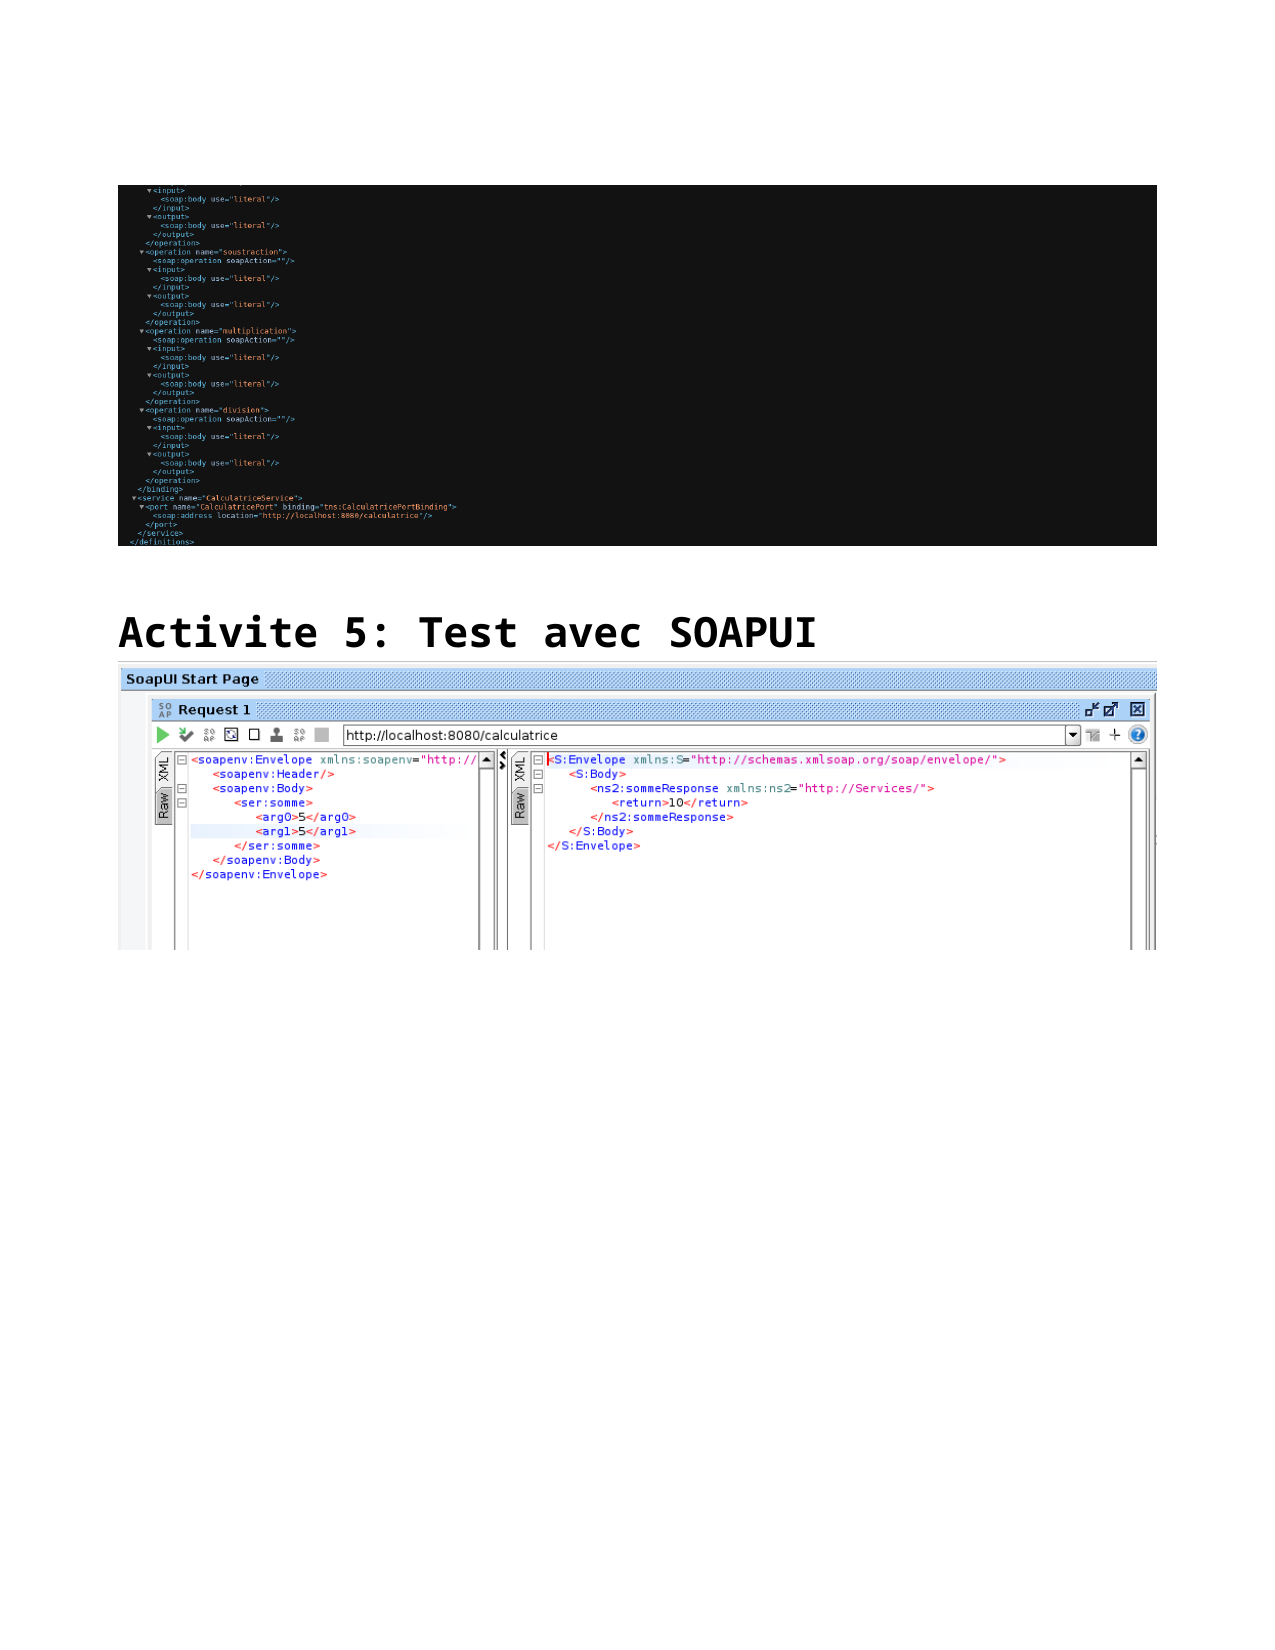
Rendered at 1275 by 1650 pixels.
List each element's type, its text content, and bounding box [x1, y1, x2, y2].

text Activite 5: Test avec SOAPUI [118, 602, 1157, 659]
picture [118, 185, 1157, 546]
picture [118, 659, 1157, 950]
